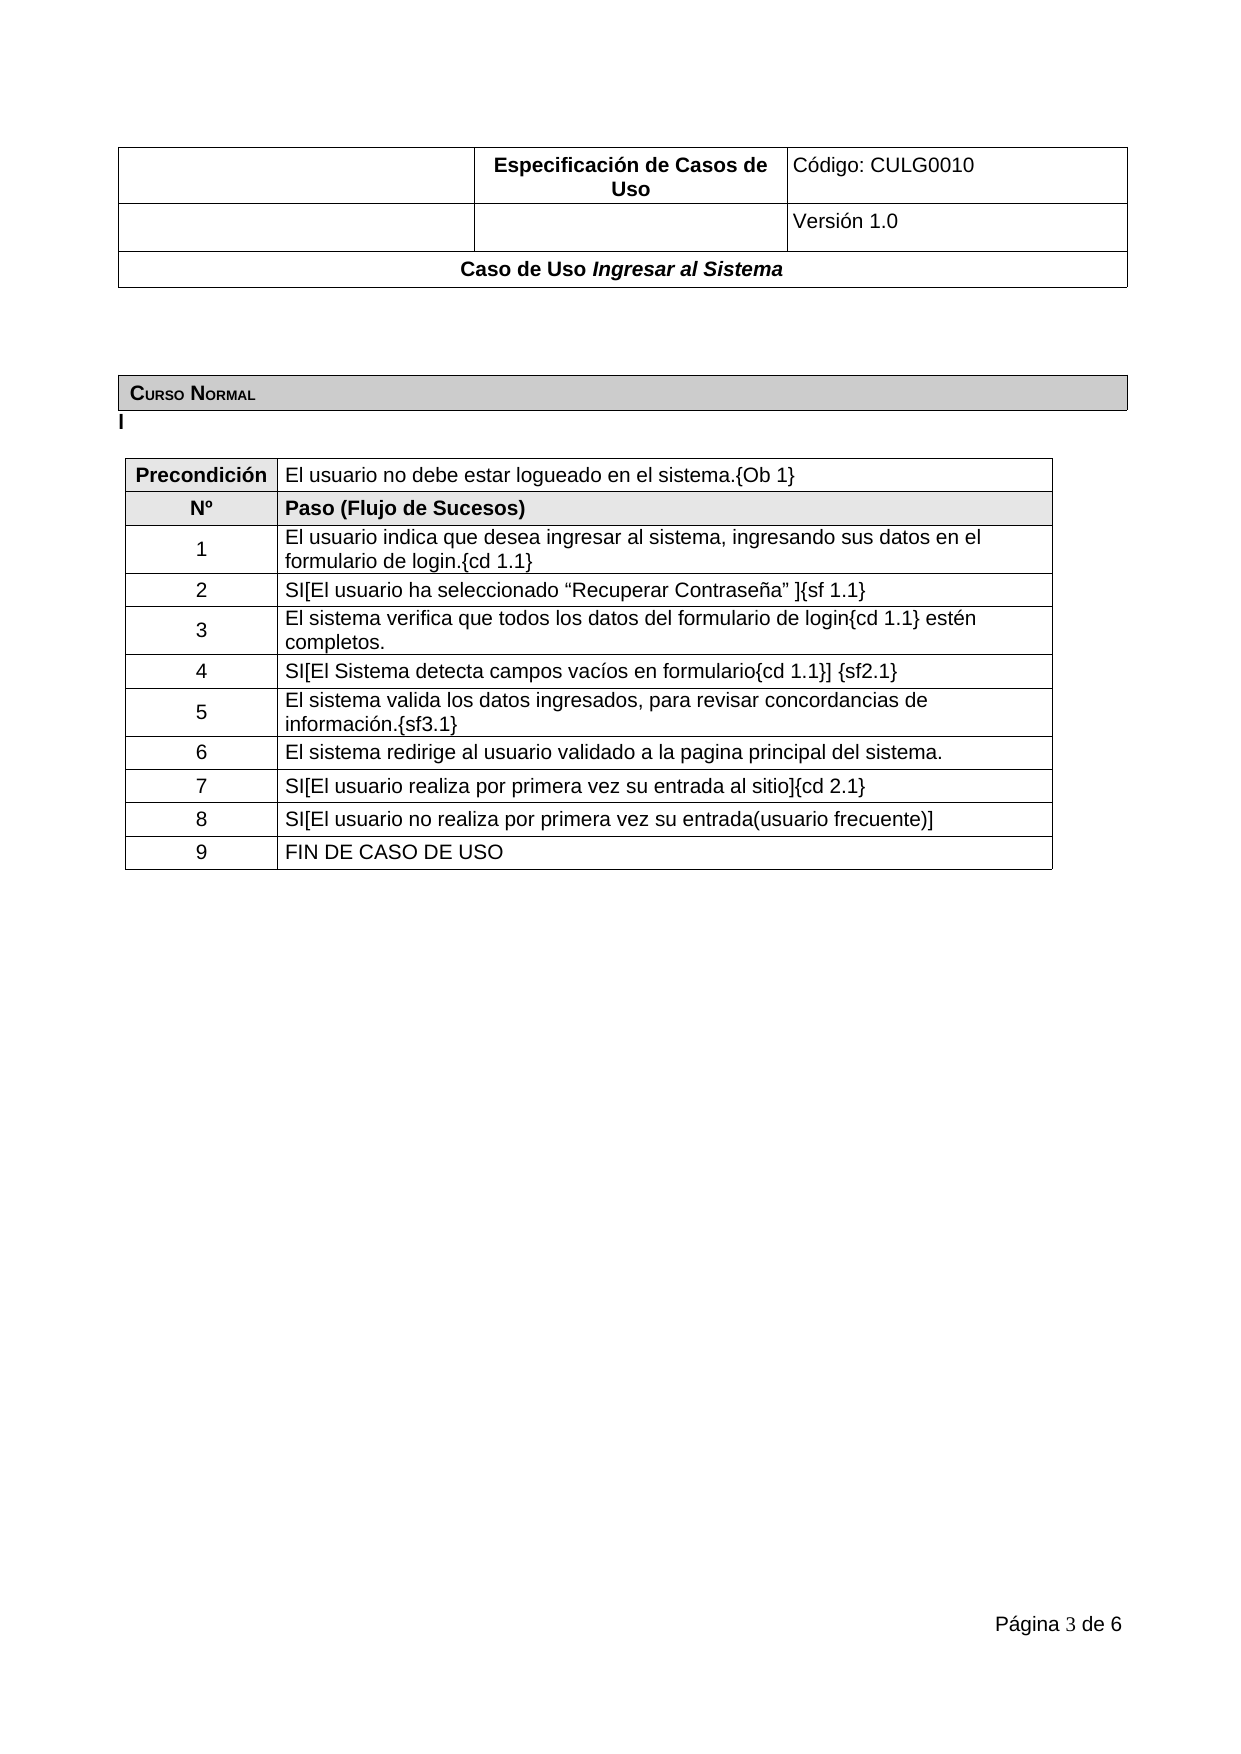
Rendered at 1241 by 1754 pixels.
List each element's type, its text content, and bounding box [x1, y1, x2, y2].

table_cell 1 [126, 526, 277, 573]
table_cell 4 [126, 655, 277, 687]
table_cell SI[El usuario no realiza por primera vez su entrada(usuario frecuente)] [278, 803, 1052, 836]
table_cell Paso (Flujo de Sucesos) [278, 492, 1052, 525]
table_cell El sistema redirige al usuario validado a la pagina principal del sistema. [278, 737, 1052, 769]
table_cell 2 [126, 574, 277, 606]
table_cell 6 [126, 737, 277, 769]
table_cell 9 [126, 837, 277, 869]
table_header Curso Normal [119, 376, 1127, 410]
table_cell El sistema verifica que todos los datos del formulario de login{cd 1.1} estén completos. [278, 607, 1052, 654]
table_cell 5 [126, 689, 277, 736]
table_cell El sistema valida los datos ingresados, para revisar concordancias de información.{sf3.1} [278, 689, 1052, 736]
table_cell SI[El usuario ha seleccionado “Recuperar Contraseña” ]{sf 1.1} [278, 574, 1052, 606]
table_cell 8 [126, 803, 277, 836]
text l [118, 411, 1122, 434]
table_cell SI[El usuario realiza por primera vez su entrada al sitio]{cd 2.1} [278, 770, 1052, 802]
table_cell FIN DE CASO DE USO [278, 837, 1052, 869]
table_cell 3 [126, 607, 277, 654]
table_header Precondición [126, 459, 277, 491]
table_cell Nº [126, 492, 277, 525]
table_cell El usuario indica que desea ingresar al sistema, ingresando sus datos en el formulario de login.{cd 1.1} [278, 526, 1052, 573]
table_cell 7 [126, 770, 277, 802]
table_header El usuario no debe estar logueado en el sistema.{Ob 1} [278, 459, 1052, 491]
table_cell SI[El Sistema detecta campos vacíos en formulario{cd 1.1}] {sf2.1} [278, 655, 1052, 687]
